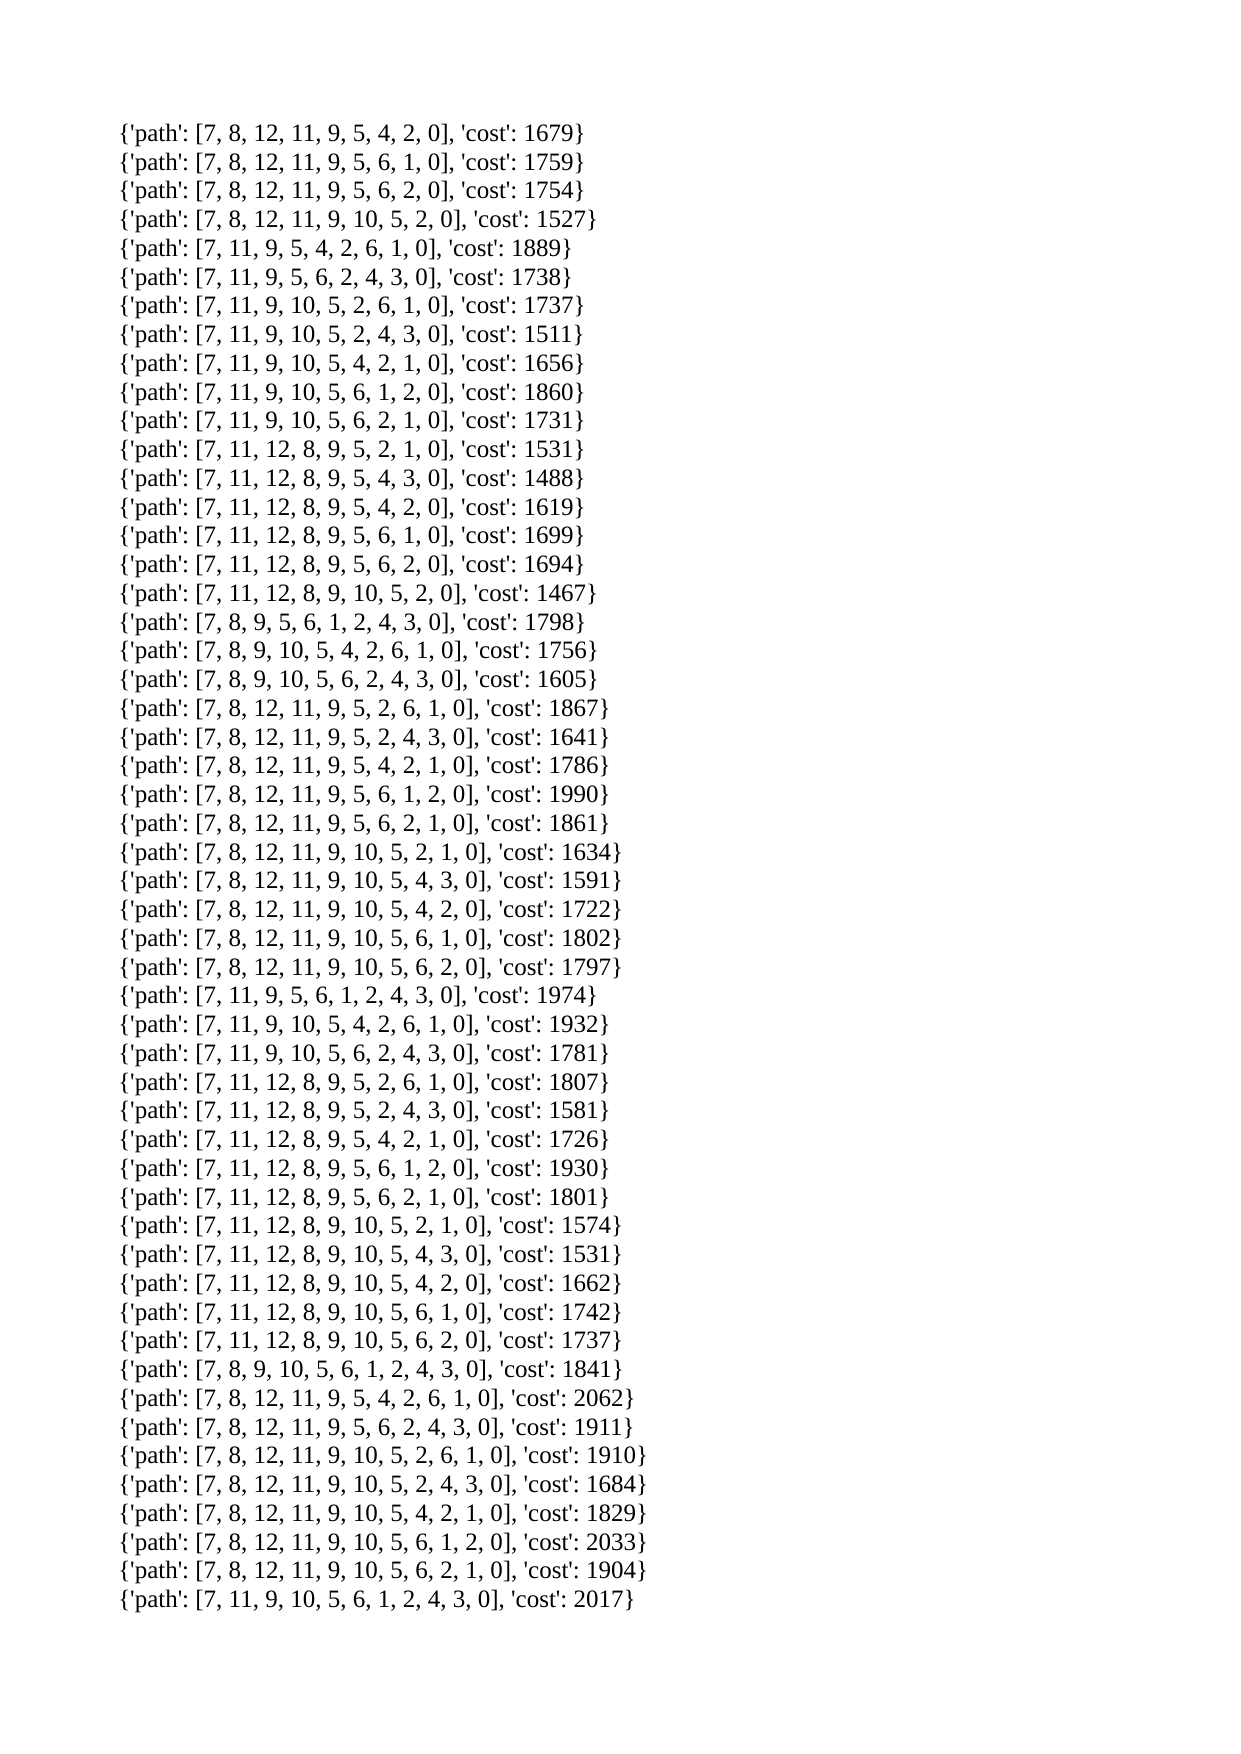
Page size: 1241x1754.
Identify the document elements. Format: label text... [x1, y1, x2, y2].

text {'path': [7, 11, 9, 10, 5, 4, 2, 1, 0], 'cost': 1656} [118, 348, 1122, 377]
text {'path': [7, 11, 12, 8, 9, 10, 5, 6, 1, 0], 'cost': 1742} [118, 1297, 1122, 1326]
text {'path': [7, 8, 9, 10, 5, 4, 2, 6, 1, 0], 'cost': 1756} [118, 636, 1122, 664]
text {'path': [7, 8, 12, 11, 9, 10, 5, 4, 3, 0], 'cost': 1591} [118, 866, 1122, 894]
text {'path': [7, 8, 12, 11, 9, 5, 6, 2, 0], 'cost': 1754} [118, 176, 1122, 204]
text {'path': [7, 8, 12, 11, 9, 10, 5, 2, 6, 1, 0], 'cost': 1910} [118, 1441, 1122, 1469]
text {'path': [7, 8, 12, 11, 9, 10, 5, 2, 0], 'cost': 1527} [118, 204, 1122, 233]
text {'path': [7, 11, 12, 8, 9, 5, 4, 3, 0], 'cost': 1488} [118, 463, 1122, 492]
text {'path': [7, 8, 12, 11, 9, 10, 5, 4, 2, 0], 'cost': 1722} [118, 894, 1122, 923]
text {'path': [7, 8, 12, 11, 9, 10, 5, 4, 2, 1, 0], 'cost': 1829} [118, 1498, 1122, 1527]
text {'path': [7, 11, 12, 8, 9, 5, 2, 1, 0], 'cost': 1531} [118, 434, 1122, 463]
text {'path': [7, 11, 12, 8, 9, 5, 4, 2, 0], 'cost': 1619} [118, 492, 1122, 521]
text {'path': [7, 11, 9, 10, 5, 2, 6, 1, 0], 'cost': 1737} [118, 291, 1122, 319]
text {'path': [7, 11, 9, 10, 5, 4, 2, 6, 1, 0], 'cost': 1932} [118, 1009, 1122, 1038]
text {'path': [7, 8, 12, 11, 9, 10, 5, 6, 2, 0], 'cost': 1797} [118, 952, 1122, 981]
text {'path': [7, 8, 12, 11, 9, 5, 2, 6, 1, 0], 'cost': 1867} [118, 693, 1122, 722]
text {'path': [7, 8, 12, 11, 9, 5, 6, 2, 4, 3, 0], 'cost': 1911} [118, 1412, 1122, 1441]
text {'path': [7, 11, 12, 8, 9, 10, 5, 2, 1, 0], 'cost': 1574} [118, 1211, 1122, 1239]
text {'path': [7, 8, 12, 11, 9, 5, 6, 2, 1, 0], 'cost': 1861} [118, 808, 1122, 837]
text {'path': [7, 8, 12, 11, 9, 5, 2, 4, 3, 0], 'cost': 1641} [118, 722, 1122, 751]
text {'path': [7, 11, 12, 8, 9, 5, 6, 1, 0], 'cost': 1699} [118, 521, 1122, 549]
text {'path': [7, 8, 12, 11, 9, 5, 4, 2, 1, 0], 'cost': 1786} [118, 751, 1122, 779]
text {'path': [7, 8, 12, 11, 9, 10, 5, 6, 1, 0], 'cost': 1802} [118, 923, 1122, 952]
text {'path': [7, 11, 12, 8, 9, 5, 2, 4, 3, 0], 'cost': 1581} [118, 1096, 1122, 1124]
text {'path': [7, 8, 12, 11, 9, 5, 6, 1, 0], 'cost': 1759} [118, 147, 1122, 176]
text {'path': [7, 8, 9, 5, 6, 1, 2, 4, 3, 0], 'cost': 1798} [118, 607, 1122, 636]
text {'path': [7, 8, 12, 11, 9, 10, 5, 2, 4, 3, 0], 'cost': 1684} [118, 1469, 1122, 1498]
text {'path': [7, 8, 12, 11, 9, 10, 5, 6, 2, 1, 0], 'cost': 1904} [118, 1556, 1122, 1584]
text {'path': [7, 11, 12, 8, 9, 5, 2, 6, 1, 0], 'cost': 1807} [118, 1067, 1122, 1096]
text {'path': [7, 11, 9, 5, 6, 2, 4, 3, 0], 'cost': 1738} [118, 262, 1122, 291]
text {'path': [7, 8, 12, 11, 9, 5, 4, 2, 0], 'cost': 1679} [118, 118, 1122, 147]
text {'path': [7, 8, 12, 11, 9, 5, 4, 2, 6, 1, 0], 'cost': 2062} [118, 1383, 1122, 1412]
text {'path': [7, 8, 9, 10, 5, 6, 2, 4, 3, 0], 'cost': 1605} [118, 664, 1122, 693]
text {'path': [7, 11, 9, 10, 5, 2, 4, 3, 0], 'cost': 1511} [118, 319, 1122, 348]
text {'path': [7, 11, 12, 8, 9, 10, 5, 4, 3, 0], 'cost': 1531} [118, 1239, 1122, 1268]
text {'path': [7, 11, 12, 8, 9, 5, 6, 2, 0], 'cost': 1694} [118, 549, 1122, 578]
text {'path': [7, 8, 12, 11, 9, 10, 5, 2, 1, 0], 'cost': 1634} [118, 837, 1122, 866]
text {'path': [7, 11, 9, 10, 5, 6, 2, 1, 0], 'cost': 1731} [118, 406, 1122, 434]
text {'path': [7, 11, 9, 10, 5, 6, 2, 4, 3, 0], 'cost': 1781} [118, 1038, 1122, 1067]
text {'path': [7, 8, 12, 11, 9, 5, 6, 1, 2, 0], 'cost': 1990} [118, 779, 1122, 808]
text {'path': [7, 8, 12, 11, 9, 10, 5, 6, 1, 2, 0], 'cost': 2033} [118, 1527, 1122, 1556]
text {'path': [7, 8, 9, 10, 5, 6, 1, 2, 4, 3, 0], 'cost': 1841} [118, 1354, 1122, 1383]
text {'path': [7, 11, 12, 8, 9, 5, 6, 1, 2, 0], 'cost': 1930} [118, 1153, 1122, 1182]
text {'path': [7, 11, 12, 8, 9, 5, 6, 2, 1, 0], 'cost': 1801} [118, 1182, 1122, 1211]
text {'path': [7, 11, 12, 8, 9, 10, 5, 4, 2, 0], 'cost': 1662} [118, 1268, 1122, 1297]
text {'path': [7, 11, 12, 8, 9, 10, 5, 6, 2, 0], 'cost': 1737} [118, 1326, 1122, 1354]
text {'path': [7, 11, 9, 5, 4, 2, 6, 1, 0], 'cost': 1889} [118, 233, 1122, 262]
text {'path': [7, 11, 9, 5, 6, 1, 2, 4, 3, 0], 'cost': 1974} [118, 981, 1122, 1009]
text {'path': [7, 11, 9, 10, 5, 6, 1, 2, 4, 3, 0], 'cost': 2017} [118, 1584, 1122, 1613]
text {'path': [7, 11, 12, 8, 9, 10, 5, 2, 0], 'cost': 1467} [118, 578, 1122, 607]
text {'path': [7, 11, 12, 8, 9, 5, 4, 2, 1, 0], 'cost': 1726} [118, 1124, 1122, 1153]
text {'path': [7, 11, 9, 10, 5, 6, 1, 2, 0], 'cost': 1860} [118, 377, 1122, 406]
